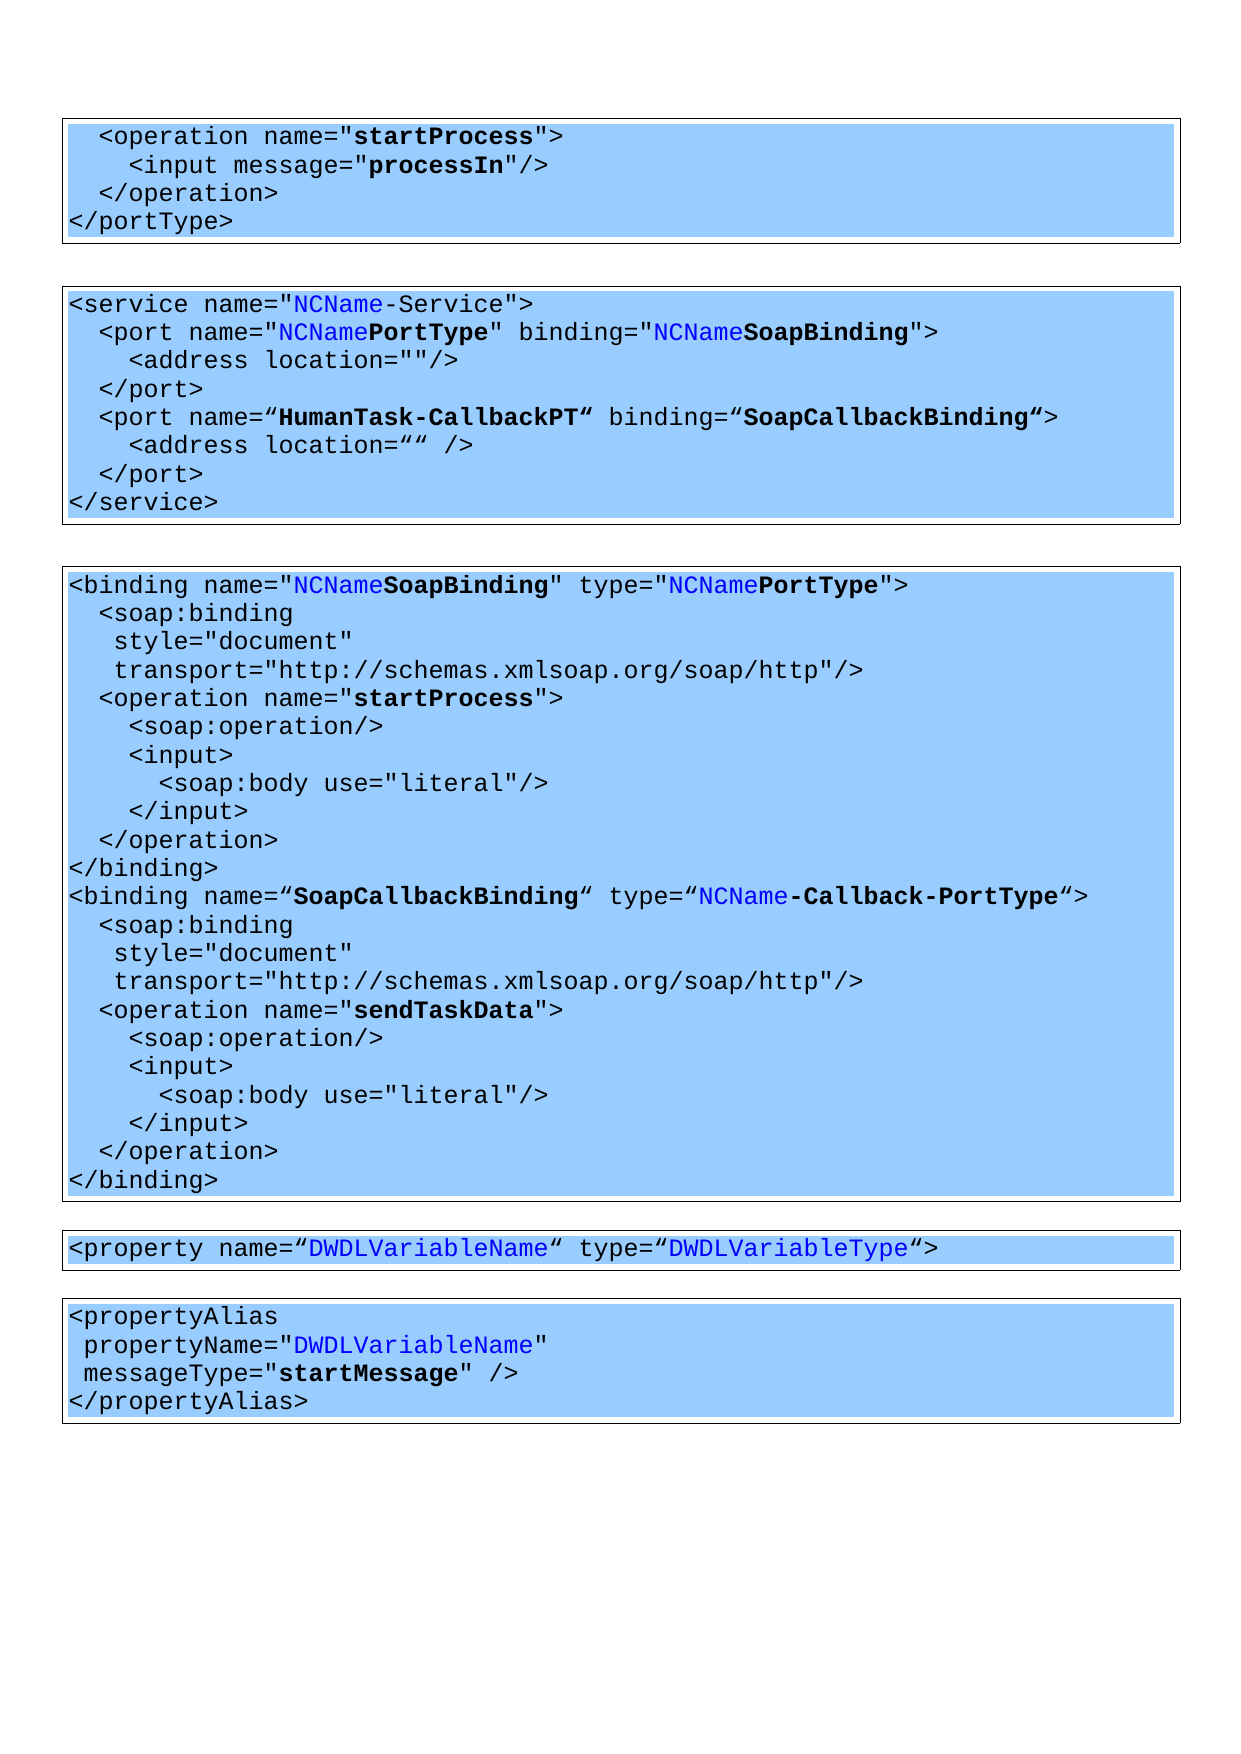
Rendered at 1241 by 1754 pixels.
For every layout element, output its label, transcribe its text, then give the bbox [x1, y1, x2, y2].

table_header <binding name="NCNameSoapBinding" type="NCNamePortType"> <soap:binding style="document" transport="http://schemas.xmlsoap.org/soap/http"/> <operation name="startProcess"> <soap:operation/> <input> <soap:body use="literal"/> </input> </operation> </binding> <binding name=“SoapCallbackBinding“ type=“NCName-Callback-PortType“> <soap:binding style="document" transport="http://schemas.xmlsoap.org/soap/http"/> <operation name="sendTaskData"> <soap:operation/> <input> <soap:body use="literal"/> </input> </operation> </binding> [63, 567, 1180, 1201]
table_header <property name=“DWDLVariableName“ type=“DWDLVariableType“> [63, 1231, 1180, 1270]
table_header <service name="NCName-Service"> <port name="NCNamePortType" binding="NCNameSoapBinding"> <address location=""/> </port> <port name=“HumanTask-CallbackPT“ binding=“SoapCallbackBinding“> <address location=““ /> </port> </service> [63, 287, 1180, 524]
table_header <operation name="startProcess"> <input message="processIn"/> </operation> </portType> [63, 119, 1180, 243]
table_header <propertyAlias propertyName="DWDLVariableName" messageType="startMessage" /> </propertyAlias> [63, 1299, 1180, 1423]
